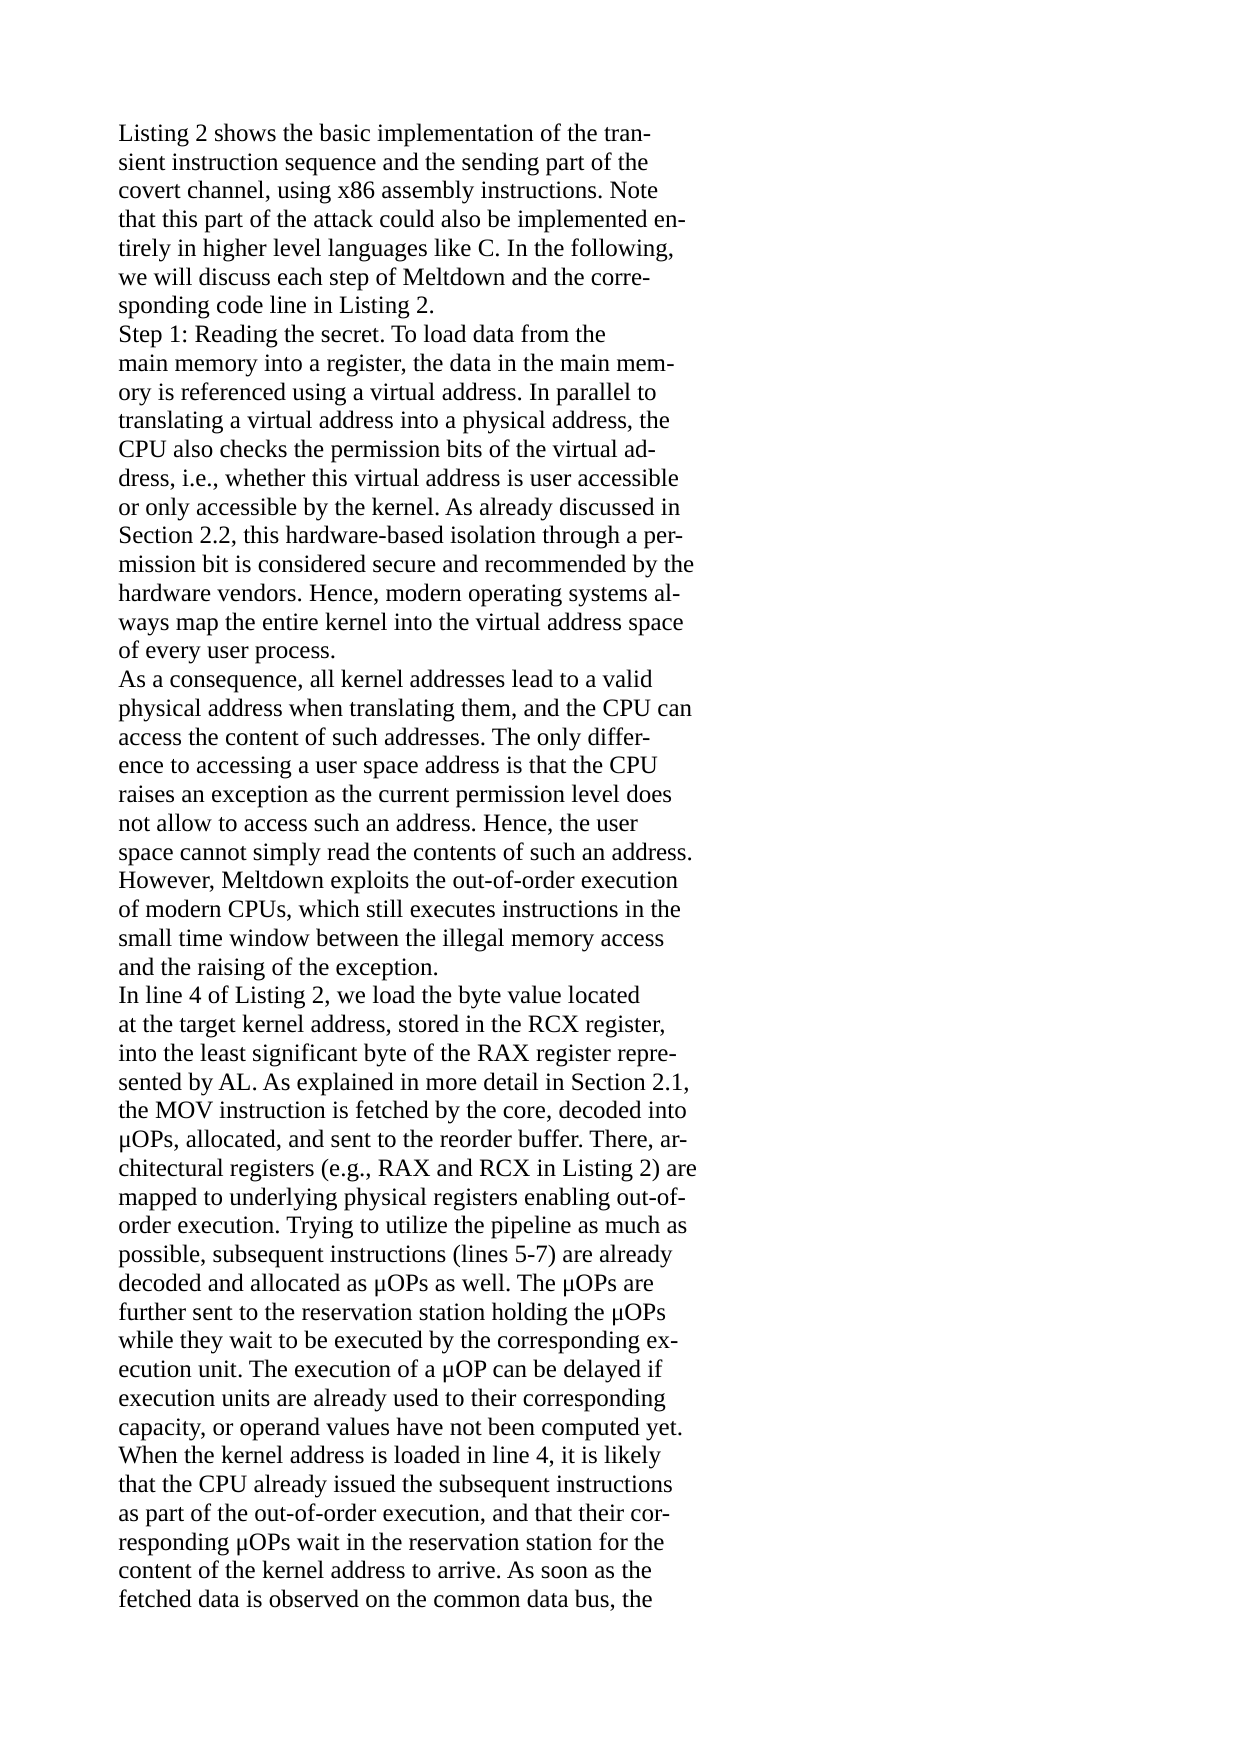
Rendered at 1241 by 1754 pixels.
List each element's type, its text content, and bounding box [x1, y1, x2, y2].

text not allow to access such an address. Hence, the user [118, 808, 1122, 837]
text and the raising of the exception. [118, 952, 1122, 981]
text small time window between the illegal memory access [118, 923, 1122, 952]
text possible, subsequent instructions (lines 5-7) are already [118, 1239, 1122, 1268]
text of modern CPUs, which still executes instructions in the [118, 894, 1122, 923]
text However, Meltdown exploits the out-of-order execution [118, 866, 1122, 894]
text the MOV instruction is fetched by the core, decoded into [118, 1096, 1122, 1124]
text chitectural registers (e.g., RAX and RCX in Listing 2) are [118, 1153, 1122, 1182]
text decoded and allocated as μOPs as well. The μOPs are [118, 1268, 1122, 1297]
text fetched data is observed on the common data bus, the [118, 1584, 1122, 1613]
text content of the kernel address to arrive. As soon as the [118, 1556, 1122, 1584]
text physical address when translating them, and the CPU can [118, 693, 1122, 722]
text responding μOPs wait in the reservation station for the [118, 1527, 1122, 1556]
text as part of the out-of-order execution, and that their cor- [118, 1498, 1122, 1527]
text sponding code line in Listing 2. [118, 291, 1122, 319]
text or only accessible by the kernel. As already discussed in [118, 492, 1122, 521]
text sient instruction sequence and the sending part of the [118, 147, 1122, 176]
text translating a virtual address into a physical address, the [118, 406, 1122, 434]
text CPU also checks the permission bits of the virtual ad- [118, 434, 1122, 463]
text order execution. Trying to utilize the pipeline as much as [118, 1211, 1122, 1239]
text When the kernel address is loaded in line 4, it is likely [118, 1441, 1122, 1469]
text mapped to underlying physical registers enabling out-of- [118, 1182, 1122, 1211]
text ecution unit. The execution of a μOP can be delayed if [118, 1354, 1122, 1383]
text further sent to the reservation station holding the μOPs [118, 1297, 1122, 1326]
text hardware vendors. Hence, modern operating systems al- [118, 578, 1122, 607]
text we will discuss each step of Meltdown and the corre- [118, 262, 1122, 291]
text ways map the entire kernel into the virtual address space [118, 607, 1122, 636]
text ory is referenced using a virtual address. In parallel to [118, 377, 1122, 406]
text Step 1: Reading the secret. To load data from the [118, 319, 1122, 348]
text execution units are already used to their corresponding [118, 1383, 1122, 1412]
text Section 2.2, this hardware-based isolation through a per- [118, 521, 1122, 549]
text mission bit is considered secure and recommended by the [118, 549, 1122, 578]
text dress, i.e., whether this virtual address is user accessible [118, 463, 1122, 492]
text main memory into a register, the data in the main mem- [118, 348, 1122, 377]
text sented by AL. As explained in more detail in Section 2.1, [118, 1067, 1122, 1096]
text while they wait to be executed by the corresponding ex- [118, 1326, 1122, 1354]
text into the least significant byte of the RAX register repre- [118, 1038, 1122, 1067]
text at the target kernel address, stored in the RCX register, [118, 1009, 1122, 1038]
text Listing 2 shows the basic implementation of the tran- [118, 118, 1122, 147]
text space cannot simply read the contents of such an address. [118, 837, 1122, 866]
text μOPs, allocated, and sent to the reorder buffer. There, ar- [118, 1124, 1122, 1153]
text In line 4 of Listing 2, we load the byte value located [118, 981, 1122, 1009]
text As a consequence, all kernel addresses lead to a valid [118, 664, 1122, 693]
text access the content of such addresses. The only differ- [118, 722, 1122, 751]
text tirely in higher level languages like C. In the following, [118, 233, 1122, 262]
text capacity, or operand values have not been computed yet. [118, 1412, 1122, 1441]
text raises an exception as the current permission level does [118, 779, 1122, 808]
text that this part of the attack could also be implemented en- [118, 204, 1122, 233]
text ence to accessing a user space address is that the CPU [118, 751, 1122, 779]
text that the CPU already issued the subsequent instructions [118, 1469, 1122, 1498]
text covert channel, using x86 assembly instructions. Note [118, 176, 1122, 204]
text of every user process. [118, 636, 1122, 664]
